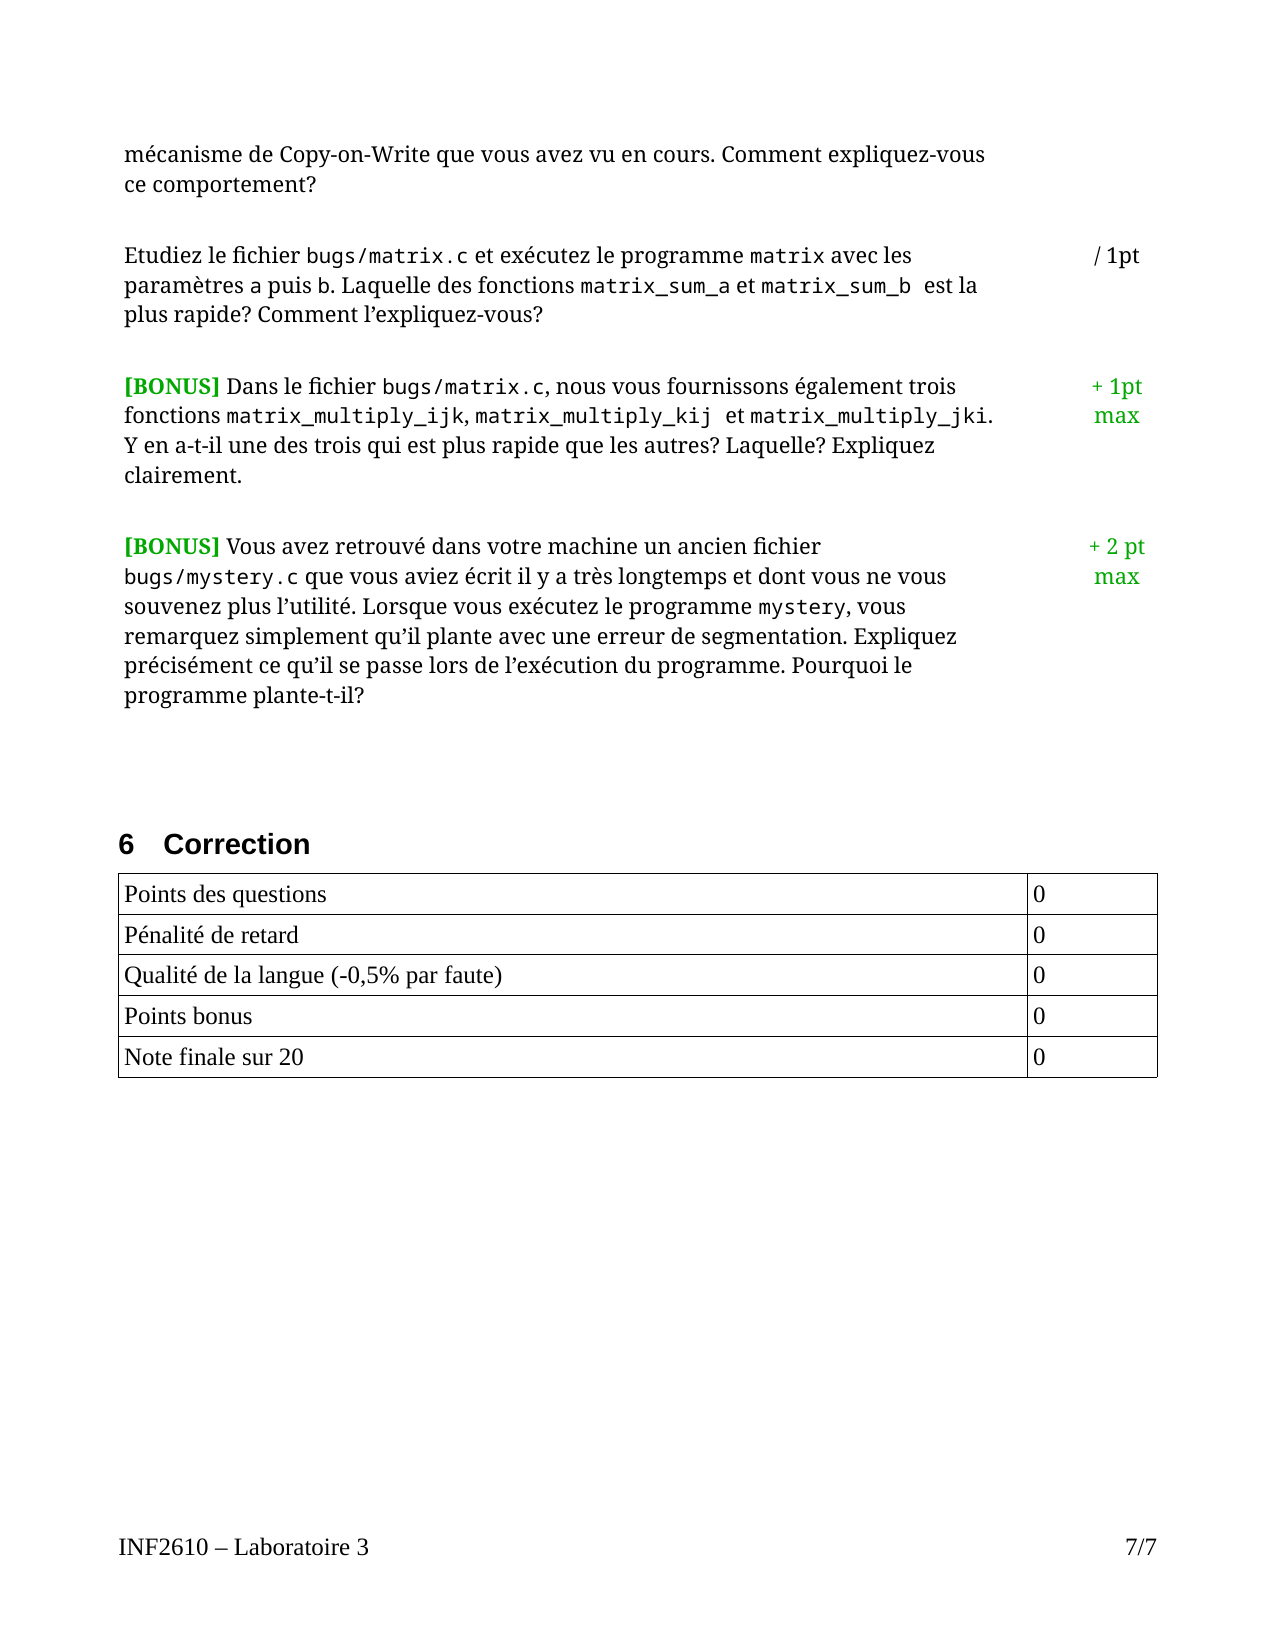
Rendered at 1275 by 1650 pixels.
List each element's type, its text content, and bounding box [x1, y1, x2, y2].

table_cell Note finale sur 20 [119, 1037, 1027, 1077]
table_cell 0 [1028, 1037, 1157, 1077]
table_cell [1008, 350, 1077, 511]
table_cell mécanisme de Copy-on-Write que vous avez vu en cours. Comment expliquez-vous ce comportement? [118, 118, 1007, 219]
table_header 0 [1028, 874, 1157, 914]
subtitle Correction [118, 827, 1157, 860]
table_cell [1077, 118, 1157, 219]
table_cell / 1pt [1077, 219, 1157, 350]
table_cell [1008, 511, 1077, 731]
table_cell + 1pt max [1077, 350, 1157, 511]
table_cell Etudiez le fichier bugs/matrix.c et exécutez le programme matrix avec les paramètres a puis b. Laquelle des fonctions matrix_sum_a et matrix_sum_b est la plus rapide? Comment l’expliquez-vous? [118, 219, 1007, 350]
table_cell [BONUS] Vous avez retrouvé dans votre machine un ancien fichier bugs/mystery.c que vous aviez écrit il y a très longtemps et dont vous ne vous souvenez plus l’utilité. Lorsque vous exécutez le programme mystery, vous remarquez simplement qu’il plante avec une erreur de segmentation. Expliquez précisément ce qu’il se passe lors de l’exécution du programme. Pourquoi le programme plante-t-il? [118, 511, 1007, 731]
table_cell [1008, 219, 1077, 350]
table_cell 0 [1028, 996, 1157, 1036]
table_header Points des questions [119, 874, 1027, 914]
table_cell 0 [1028, 915, 1157, 954]
table_cell [BONUS] Dans le fichier bugs/matrix.c, nous vous fournissons également trois fonctions matrix_multiply_ijk, matrix_multiply_kij et matrix_multiply_jki. Y en a-t-il une des trois qui est plus rapide que les autres? Laquelle? Expliquez clairement. [118, 350, 1007, 511]
table_cell Pénalité de retard [119, 915, 1027, 954]
table_cell [1008, 118, 1077, 219]
table_cell Qualité de la langue (-0,5% par faute) [119, 955, 1027, 995]
table_cell Points bonus [119, 996, 1027, 1036]
table_cell + 2 pt max [1077, 511, 1157, 731]
table_cell 0 [1028, 955, 1157, 995]
